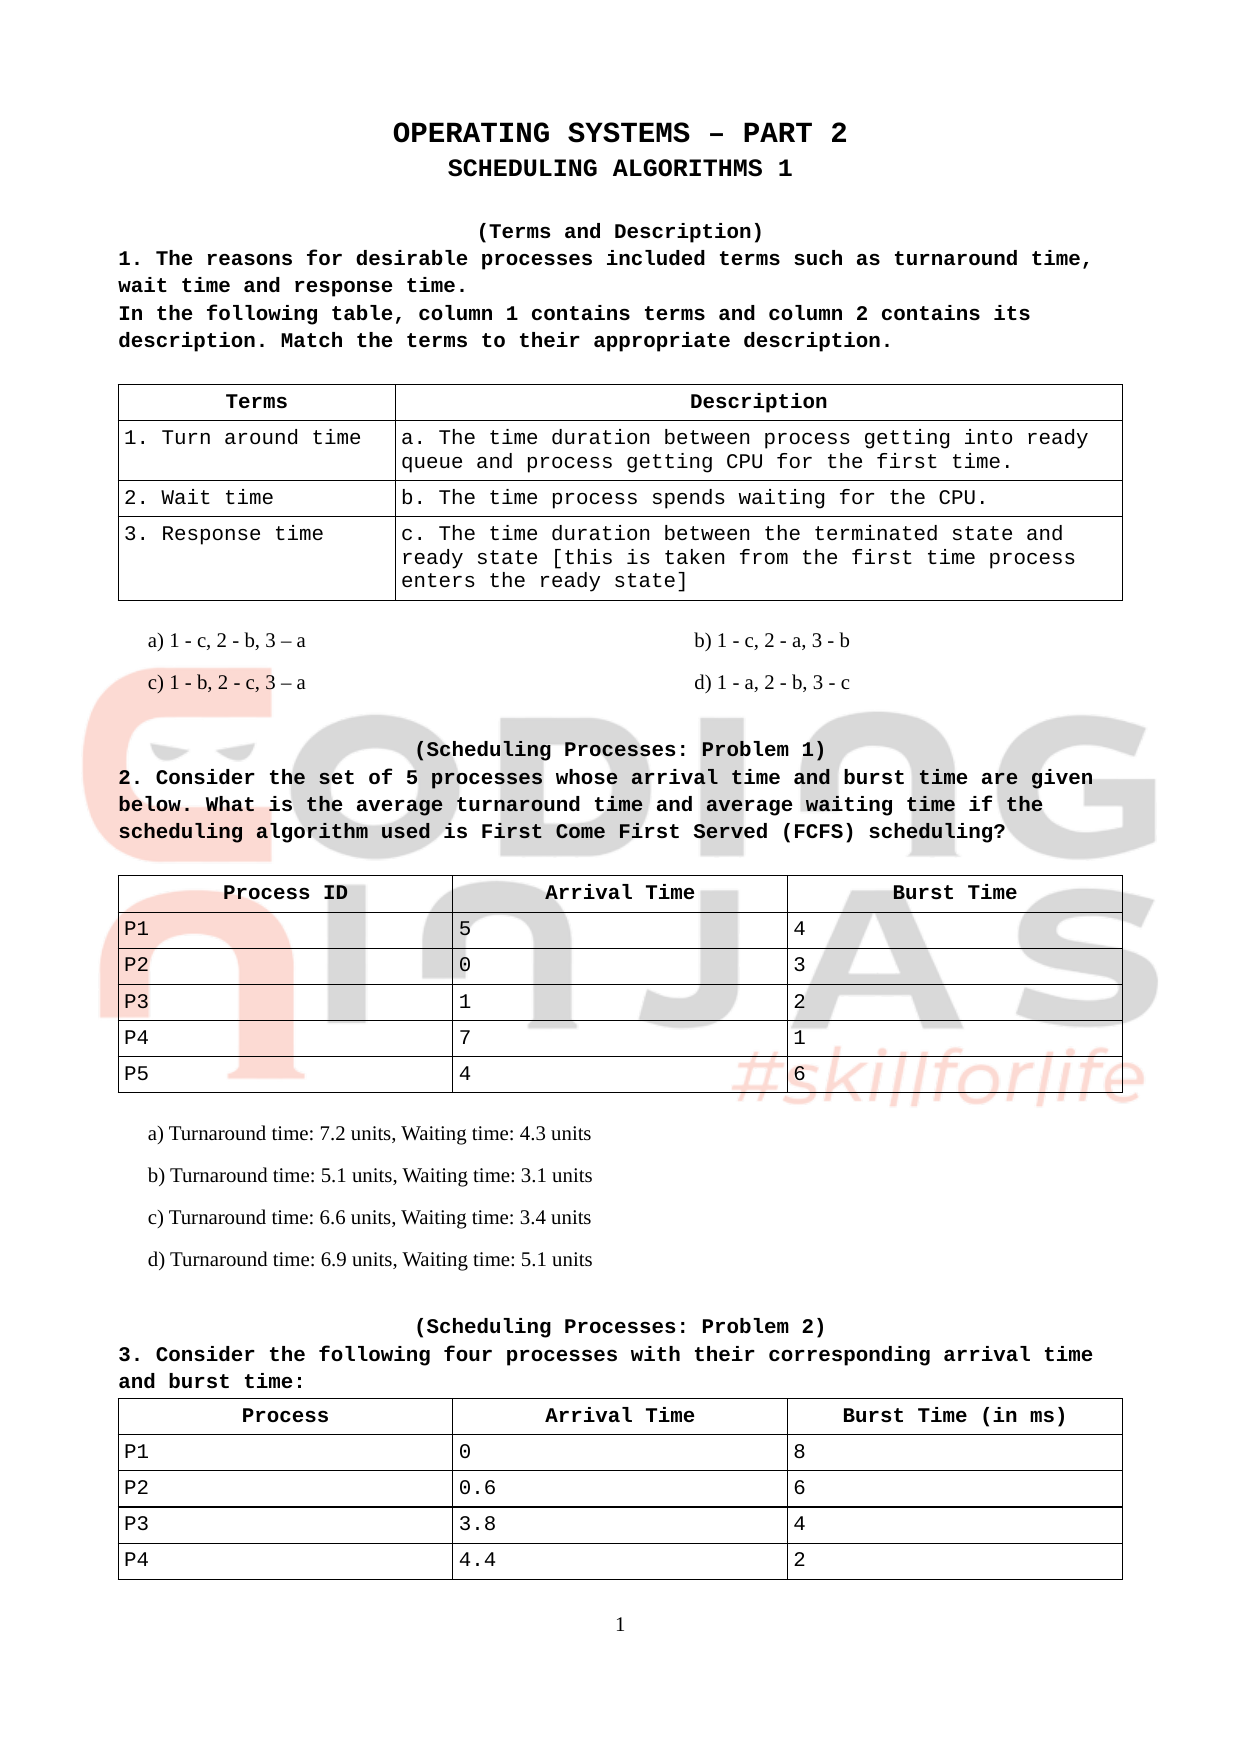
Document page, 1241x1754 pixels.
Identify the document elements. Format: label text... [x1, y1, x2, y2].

table_cell 6 [788, 1057, 1122, 1092]
text 1. The reasons for desirable processes included terms such as turnaround time, wait time and response time. [118, 248, 1122, 299]
text c) 1 - b, 2 - c, 3 – a d) 1 - a, 2 - b, 3 - c [148, 670, 1122, 694]
table_cell 0 [453, 949, 787, 984]
table_cell P2 [119, 949, 452, 984]
table_cell P3 [119, 1508, 452, 1543]
text c) Turnaround time: 6.6 units, Waiting time: 3.4 units [148, 1205, 1122, 1229]
text SCHEDULING ALGORITHMS 1 [118, 156, 1122, 184]
table_cell P1 [119, 1435, 452, 1470]
table_cell b. The time process spends waiting for the CPU. [396, 481, 1122, 516]
text 2. Consider the set of 5 processes whose arrival time and burst time are given below. What is the average turnaround time and average waiting time if the scheduling algorithm used is First Come First Served (FCFS) scheduling? [118, 767, 1122, 845]
table_cell 2 [788, 1544, 1122, 1579]
table_header Terms [119, 385, 395, 420]
text (Scheduling Processes: Problem 1) [118, 739, 1122, 763]
table_cell 3 [788, 949, 1122, 984]
text a) 1 - c, 2 - b, 3 – a b) 1 - c, 2 - a, 3 - b [148, 628, 1122, 652]
text b) Turnaround time: 5.1 units, Waiting time: 3.1 units [148, 1163, 1122, 1187]
table_cell P4 [119, 1544, 452, 1579]
table_cell 6 [788, 1471, 1122, 1506]
table_header Process ID [119, 876, 452, 912]
table_cell 7 [453, 1021, 787, 1056]
text d) Turnaround time: 6.9 units, Waiting time: 5.1 units [148, 1247, 1122, 1271]
table_cell 3.8 [453, 1508, 787, 1543]
table_cell 0.6 [453, 1471, 787, 1506]
table_cell 2 [788, 985, 1122, 1020]
text a) Turnaround time: 7.2 units, Waiting time: 4.3 units [148, 1121, 1122, 1144]
table_cell 4 [788, 1508, 1122, 1543]
table_cell P1 [119, 913, 452, 948]
table_header Arrival Time [453, 1399, 787, 1434]
table_cell 5 [453, 913, 787, 948]
table_cell 1 [453, 985, 787, 1020]
table_header Burst Time [788, 876, 1122, 912]
table_header Process [119, 1399, 452, 1434]
table_header Arrival Time [453, 876, 787, 912]
text In the following table, column 1 contains terms and column 2 contains its description. Match the terms to their appropriate description. [118, 303, 1122, 353]
table_cell 1 [788, 1021, 1122, 1056]
text OPERATING SYSTEMS – PART 2 [118, 118, 1122, 151]
table_cell P5 [119, 1057, 452, 1092]
table_cell 0 [453, 1435, 787, 1470]
table_header Description [396, 385, 1122, 420]
table_cell a. The time duration between process getting into ready queue and process getting CPU for the first time. [396, 421, 1122, 480]
text (Terms and Description) [118, 221, 1122, 245]
table_cell P2 [119, 1471, 452, 1506]
table_cell 2. Wait time [119, 481, 395, 516]
table_cell 4 [788, 913, 1122, 948]
table_header Burst Time (in ms) [788, 1399, 1122, 1434]
table_cell 4 [453, 1057, 787, 1092]
table_cell 4.4 [453, 1544, 787, 1579]
table_cell P3 [119, 985, 452, 1020]
table_cell 3. Response time [119, 517, 395, 600]
text (Scheduling Processes: Problem 2) [118, 1316, 1122, 1340]
text 3. Consider the following four processes with their corresponding arrival time and burst time: [118, 1344, 1122, 1394]
table_cell 1. Turn around time [119, 421, 395, 480]
table_cell c. The time duration between the terminated state and ready state [this is taken from the first time process enters the ready state] [396, 517, 1122, 600]
table_cell 8 [788, 1435, 1122, 1470]
table_cell P4 [119, 1021, 452, 1056]
